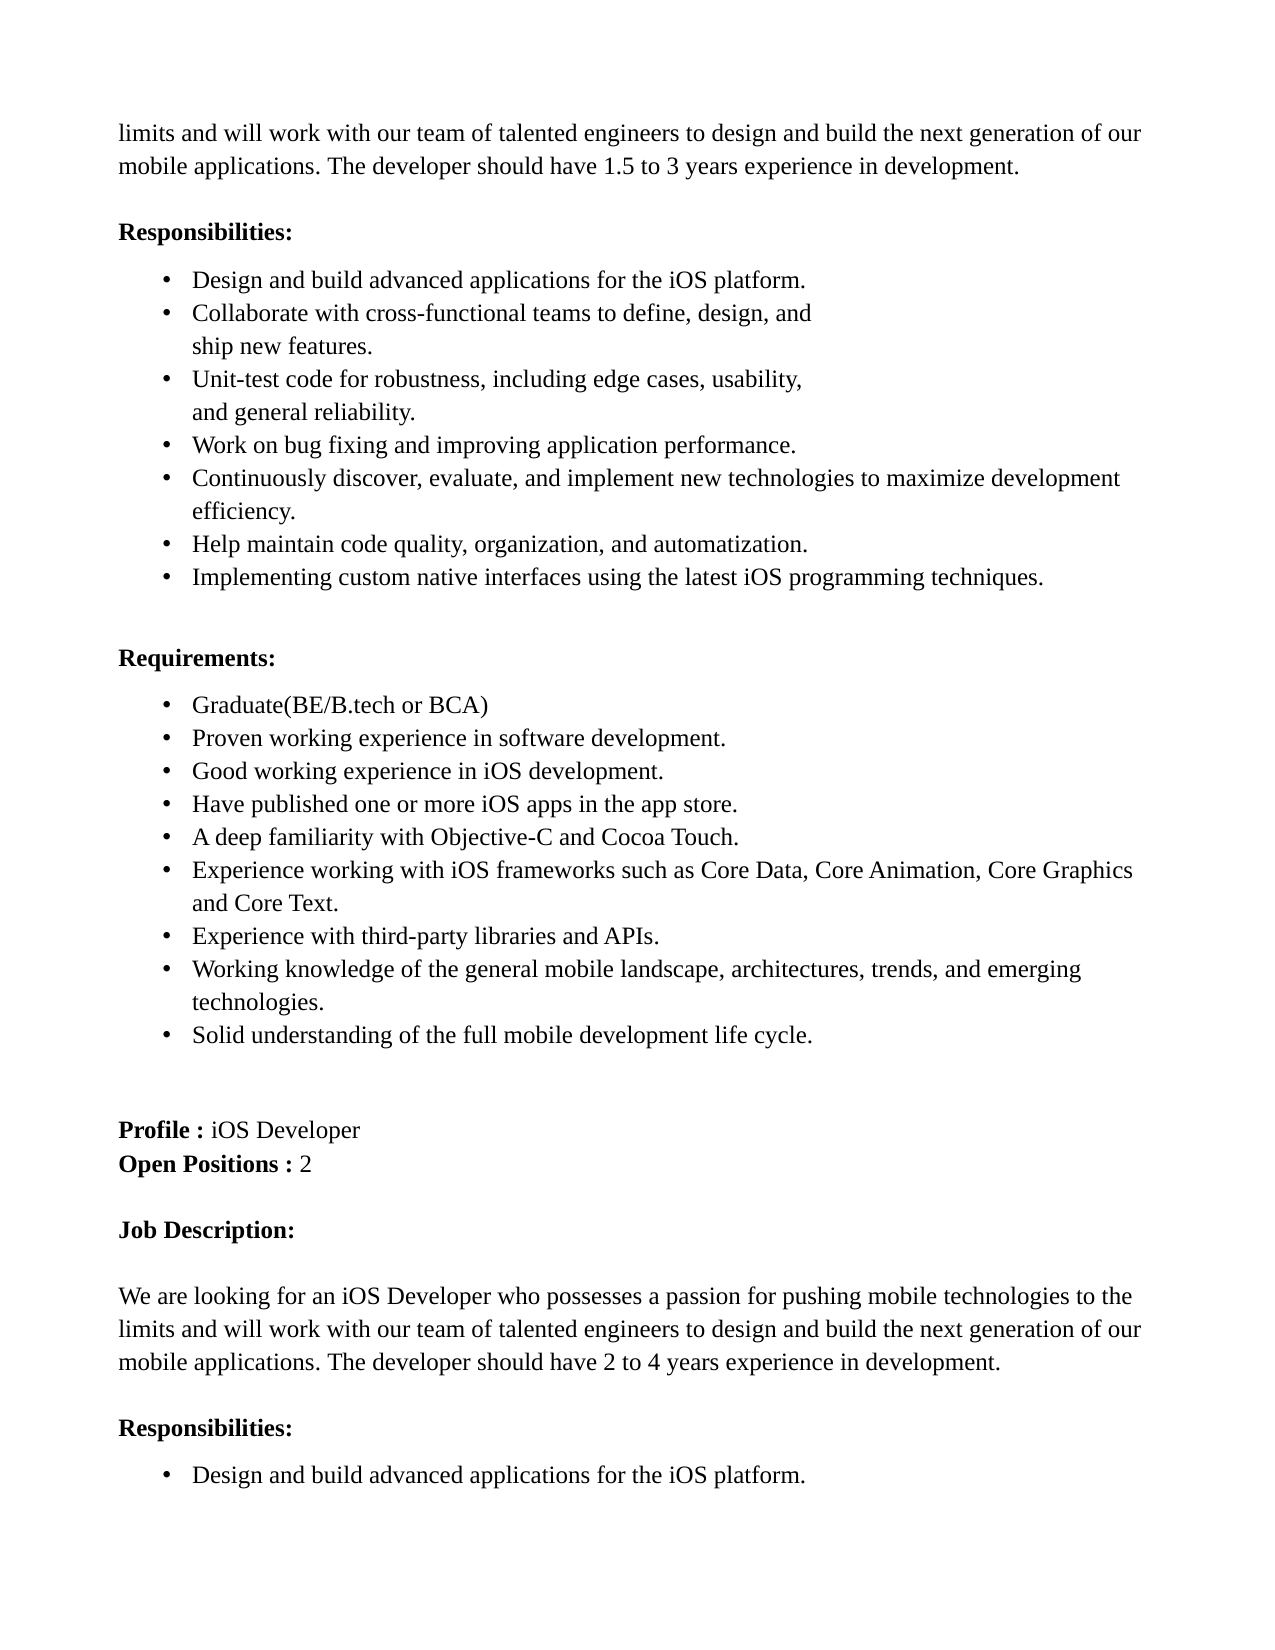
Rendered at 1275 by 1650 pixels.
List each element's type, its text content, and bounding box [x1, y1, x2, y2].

text limits and will work with our team of talented engineers to design and build the next generation of our mobile applications​. ​The developer should have 1.5 to 3 years experience in development. [118, 118, 1157, 180]
list Experience working with iOS frameworks such as Core Data, Core Animation, Core Graphics and Core Text. [162, 855, 1157, 917]
list Good working experience in iOS development. [162, 756, 1157, 785]
text Requirements: [118, 609, 1157, 671]
list Implementing custom native interfaces using the latest iOS programming techniques. [162, 562, 1157, 591]
text We are looking for an iOS Developer who possesses a passion for pushing mobile technologies to the limits and will work with our team of talented engineers to design and build the next generation of our mobile applications​. ​The developer should have 2 to 4 years experience in development. [118, 1248, 1157, 1376]
list Solid understanding of the full mobile development life cycle. [162, 1020, 1157, 1049]
list Unit-test code for robustness, including edge cases, usability, and general reliability. [162, 364, 1157, 426]
list Working knowledge of the general mobile landscape, architectures, trends, and emerging technologies. [162, 954, 1157, 1016]
text Responsibilities: [118, 1380, 1157, 1442]
list Design and build advanced applications for the iOS platform. [162, 1460, 1157, 1489]
list Collaborate with cross-functional teams to define, design, and ship new features. [162, 298, 1157, 359]
list A deep familiarity with Objective-C and Cocoa Touch. [162, 822, 1157, 851]
text J​ob Description​: [118, 1182, 1157, 1243]
list Experience with third-party libraries and APIs. [162, 921, 1157, 950]
list Proven working experience in software development. [162, 723, 1157, 752]
list Have published one or more iOS apps in the app store. [162, 789, 1157, 818]
text Open Positions : 2 [118, 1149, 1157, 1177]
list Help maintain code quality, organization, and automatization. [162, 529, 1157, 558]
list Continuously discover, evaluate, and implement new technologies to maximize development efficiency. [162, 463, 1157, 525]
list Design and build advanced applications for the iOS platform. [162, 265, 1157, 293]
text Profile : i​OS Developer [118, 1116, 1157, 1144]
text Responsibilities: [118, 184, 1157, 246]
list Graduate(BE/B.tech or BCA) [162, 690, 1157, 719]
list Work on bug fixing and improving application performance. [162, 430, 1157, 459]
